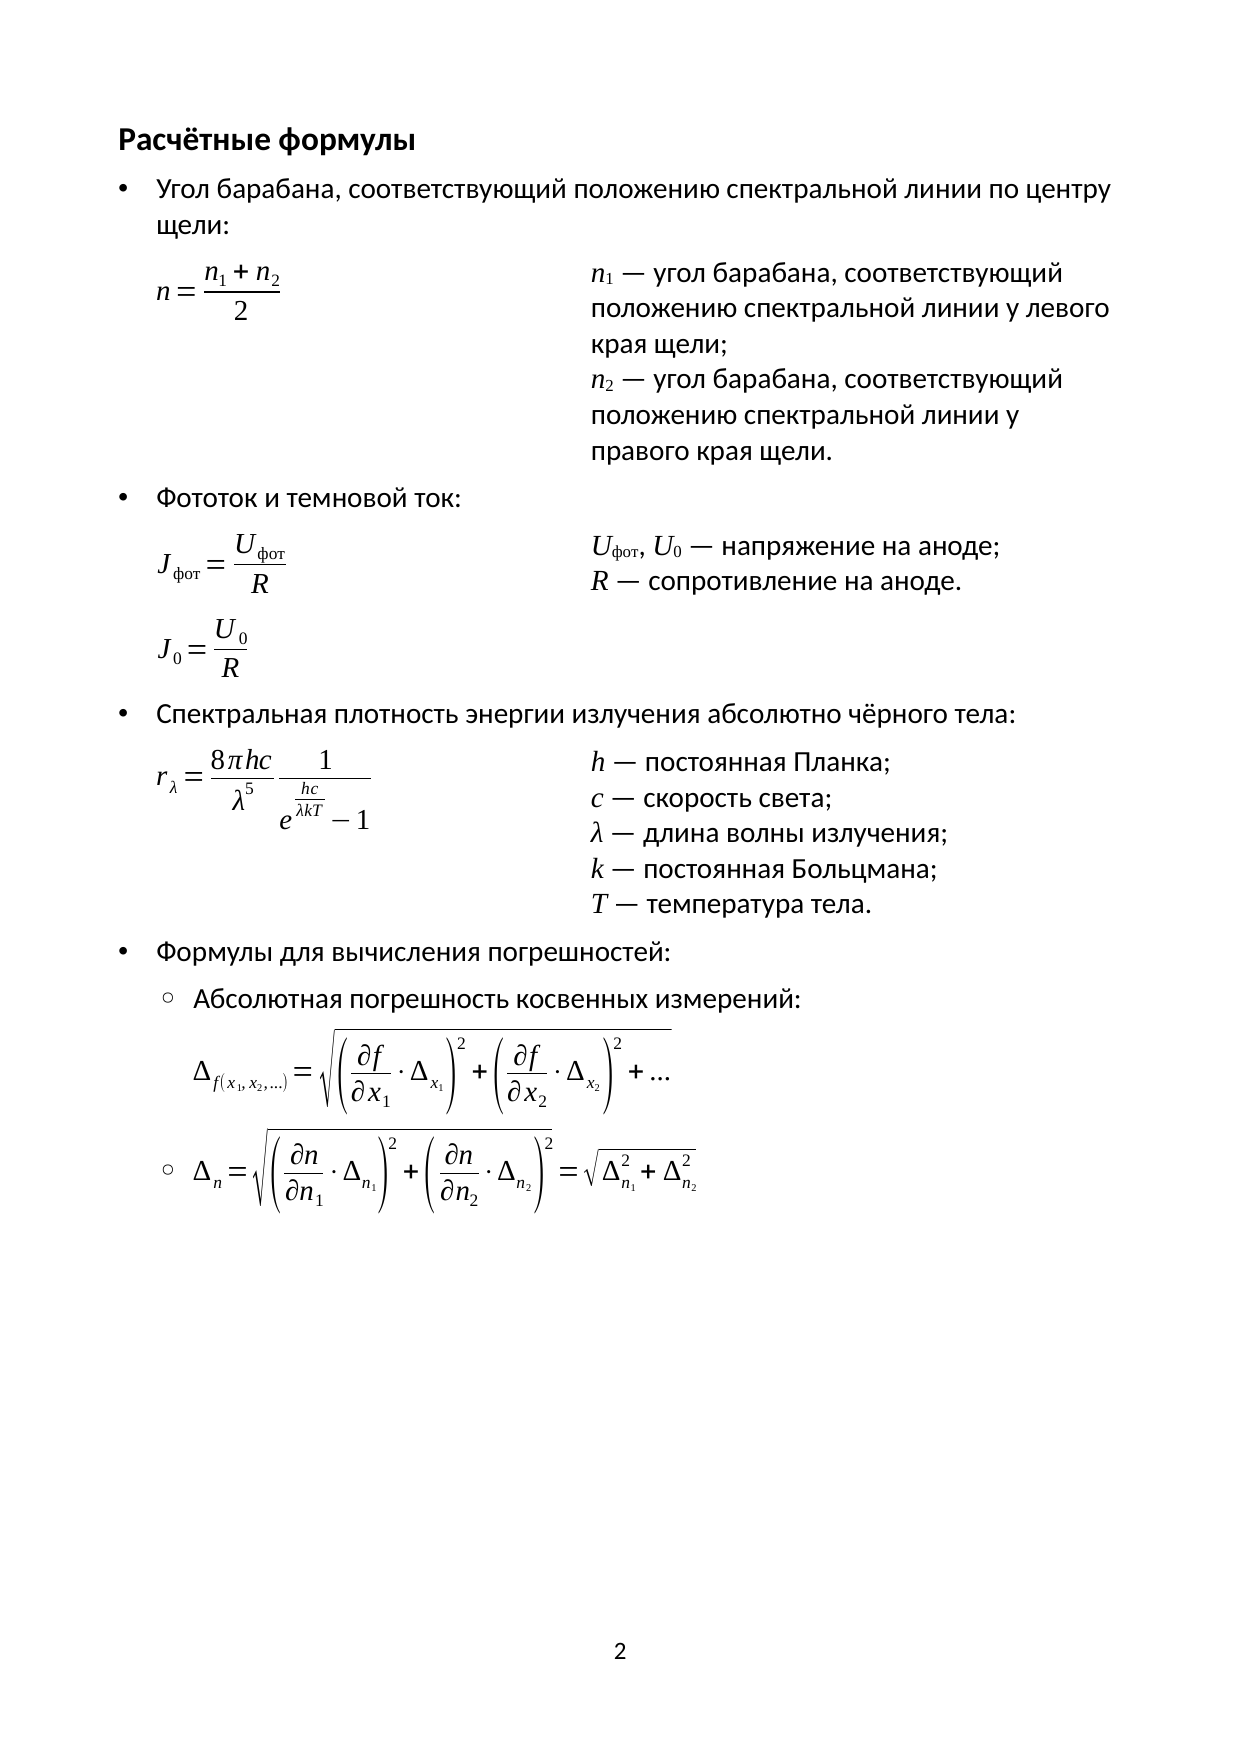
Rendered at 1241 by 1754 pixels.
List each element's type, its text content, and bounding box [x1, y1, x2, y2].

subtitle Расчётные формулы [118, 118, 1122, 159]
table_header [156, 743, 591, 933]
table_header h — постоянная Планка; c — скорость света; λ — длина волны излучения; k — постоянная Больцмана; T — температура тела. [591, 743, 1122, 933]
table_header [156, 527, 591, 696]
list Угол барабана, соответствующий положению спектральной линии по центру щели: [118, 171, 1122, 242]
list Спектральная плотность энергии излучения абсолютно чёрного тела: [118, 696, 1122, 731]
table_header Uфот, U0 — напряжение на аноде; R — сопротивление на аноде. [591, 527, 1122, 696]
table_header n1 — угол барабана, соответствующий положению спектральной линии у левого края щели; n2 — угол барабана, соответствующий положению спектральной линии у правого края щели. [591, 254, 1122, 479]
list Формулы для вычисления погрешностей: [118, 933, 1122, 968]
list Абсолютная погрешность косвенных измерений: [156, 980, 1122, 1016]
table_header [156, 254, 591, 479]
list Фототок и темновой ток: [118, 479, 1122, 515]
